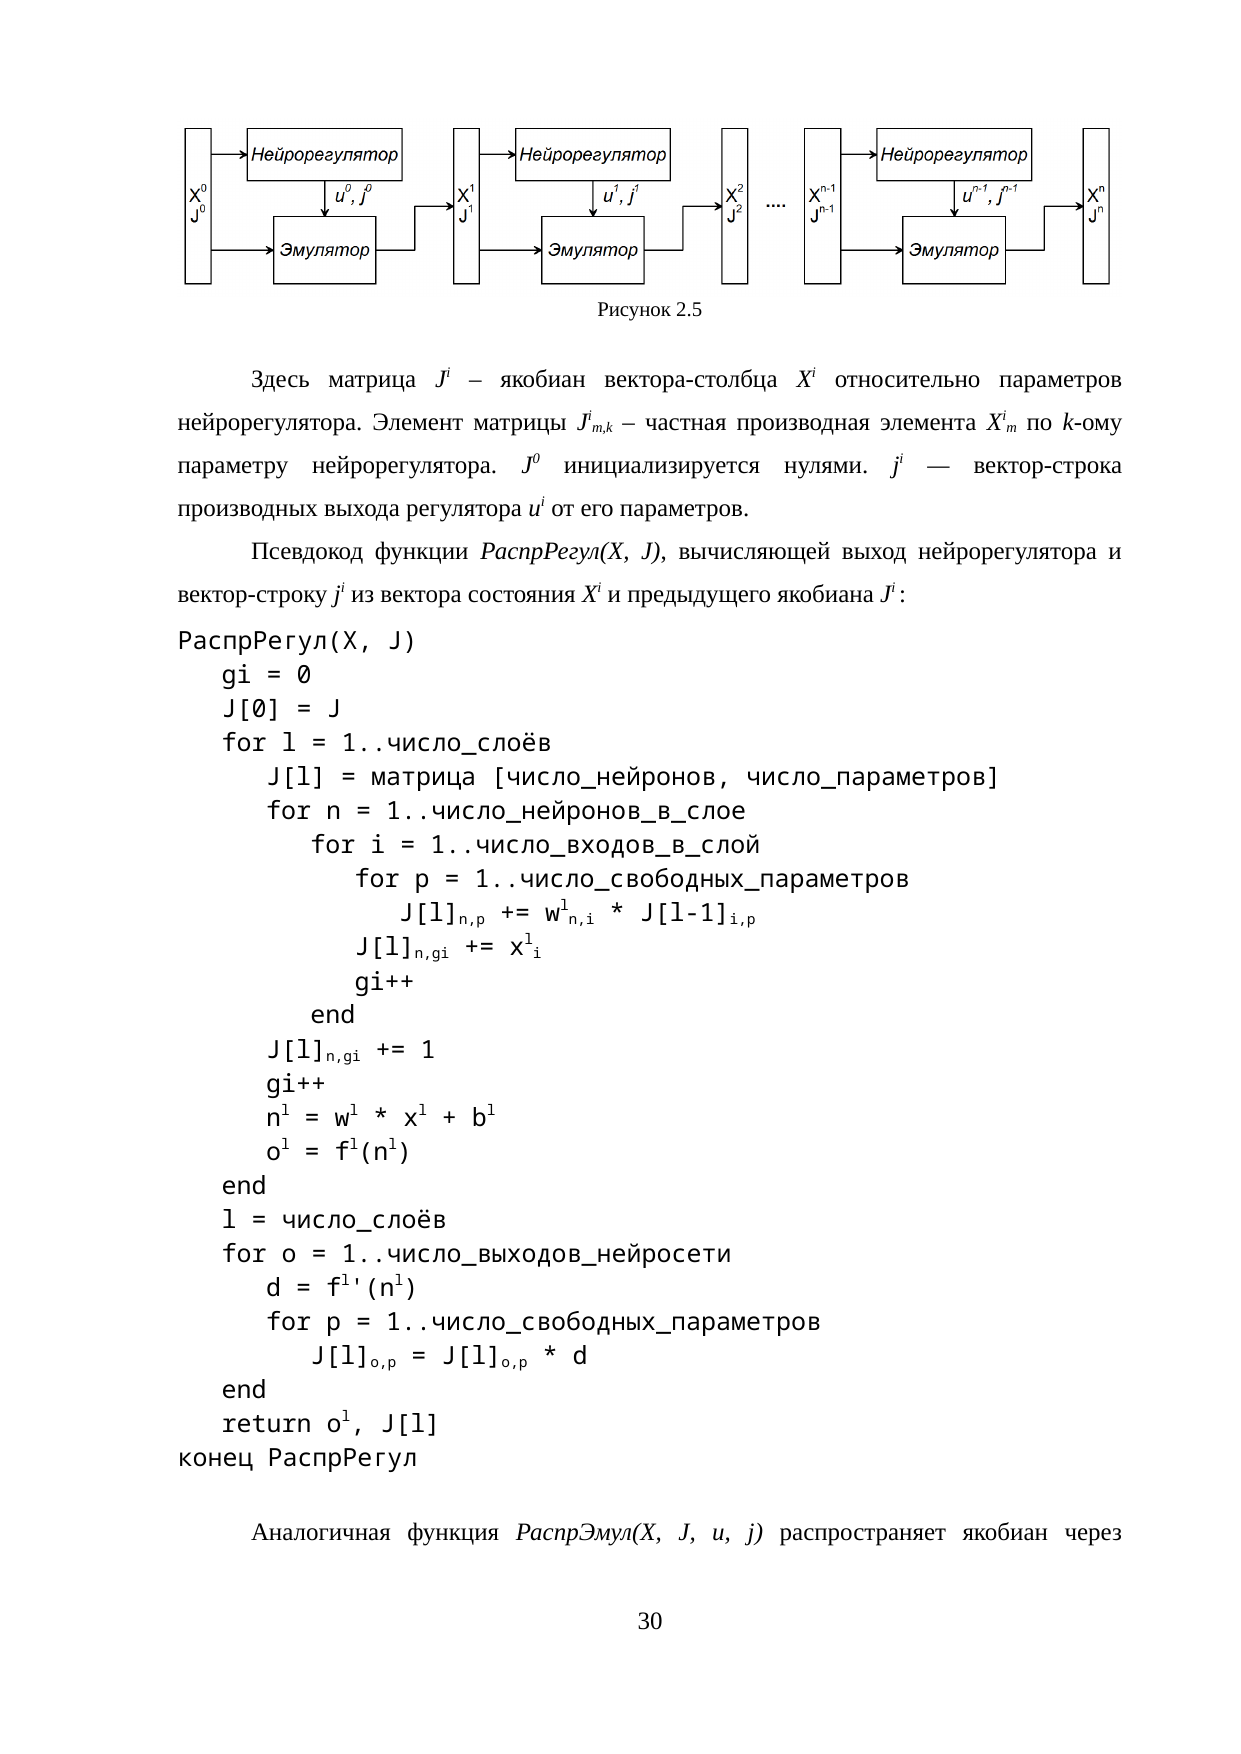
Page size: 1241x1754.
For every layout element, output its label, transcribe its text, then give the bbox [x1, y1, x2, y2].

text J[l]n,p += wln,i * J[l-1]i,p [177, 895, 1122, 929]
text J[l] = матрица [число_нейронов, число_параметров] [177, 759, 1122, 793]
text Псевдокод функции РаспрРегул(X, J), вычисляющей выход нейрорегулятора и вектор-строку ji из вектора состояния Xi и предыдущего якобиана Ji : [177, 536, 1122, 608]
text for p = 1..число_свободных_параметров [177, 1304, 1122, 1338]
text return ol, J[l] [177, 1406, 1122, 1440]
text for p = 1..число_свободных_параметров [177, 861, 1122, 895]
text for i = 1..число_входов_в_слой [177, 827, 1122, 861]
text gi = 0 [177, 657, 1122, 691]
picture [177, 118, 1123, 297]
text J[0] = J [177, 691, 1122, 725]
text J[l]o,p = J[l]o,p * d [177, 1338, 1122, 1372]
text Рисунок 2.5 [177, 297, 1122, 321]
text J[l]n,gi += xli [177, 929, 1122, 963]
text end [177, 997, 1122, 1031]
text for o = 1..число_выходов_нейросети [177, 1236, 1122, 1270]
text конец РаспрРегул [177, 1440, 1122, 1474]
text J[l]n,gi += 1 [177, 1031, 1122, 1065]
text gi++ [177, 1065, 1122, 1099]
text РаспрРегул(X, J) [177, 622, 1122, 657]
text l = число_слоёв [177, 1202, 1122, 1236]
text end [177, 1372, 1122, 1406]
text nl = wl * xl + bl [177, 1099, 1122, 1133]
text gi++ [177, 963, 1122, 997]
text d = fl'(nl) [177, 1270, 1122, 1304]
text end [177, 1167, 1122, 1202]
text Аналогичная функция РаспрЭмул(X, J, u, j) распространяет якобиан через [177, 1517, 1122, 1546]
text Здесь матрица Ji – якобиан вектора-столбца Xi относительно параметров нейрорегулятора. Элемент матрицы Jim,k – частная производная элемента Xim по k-ому параметру нейрорегулятора. J0 инициализируется нулями. ji — вектор-строка производных выхода регулятора ui от его параметров. [177, 364, 1122, 522]
text for l = 1..число_слоёв [177, 725, 1122, 759]
text for n = 1..число_нейронов_в_слое [177, 793, 1122, 827]
text ol = fl(nl) [177, 1133, 1122, 1167]
